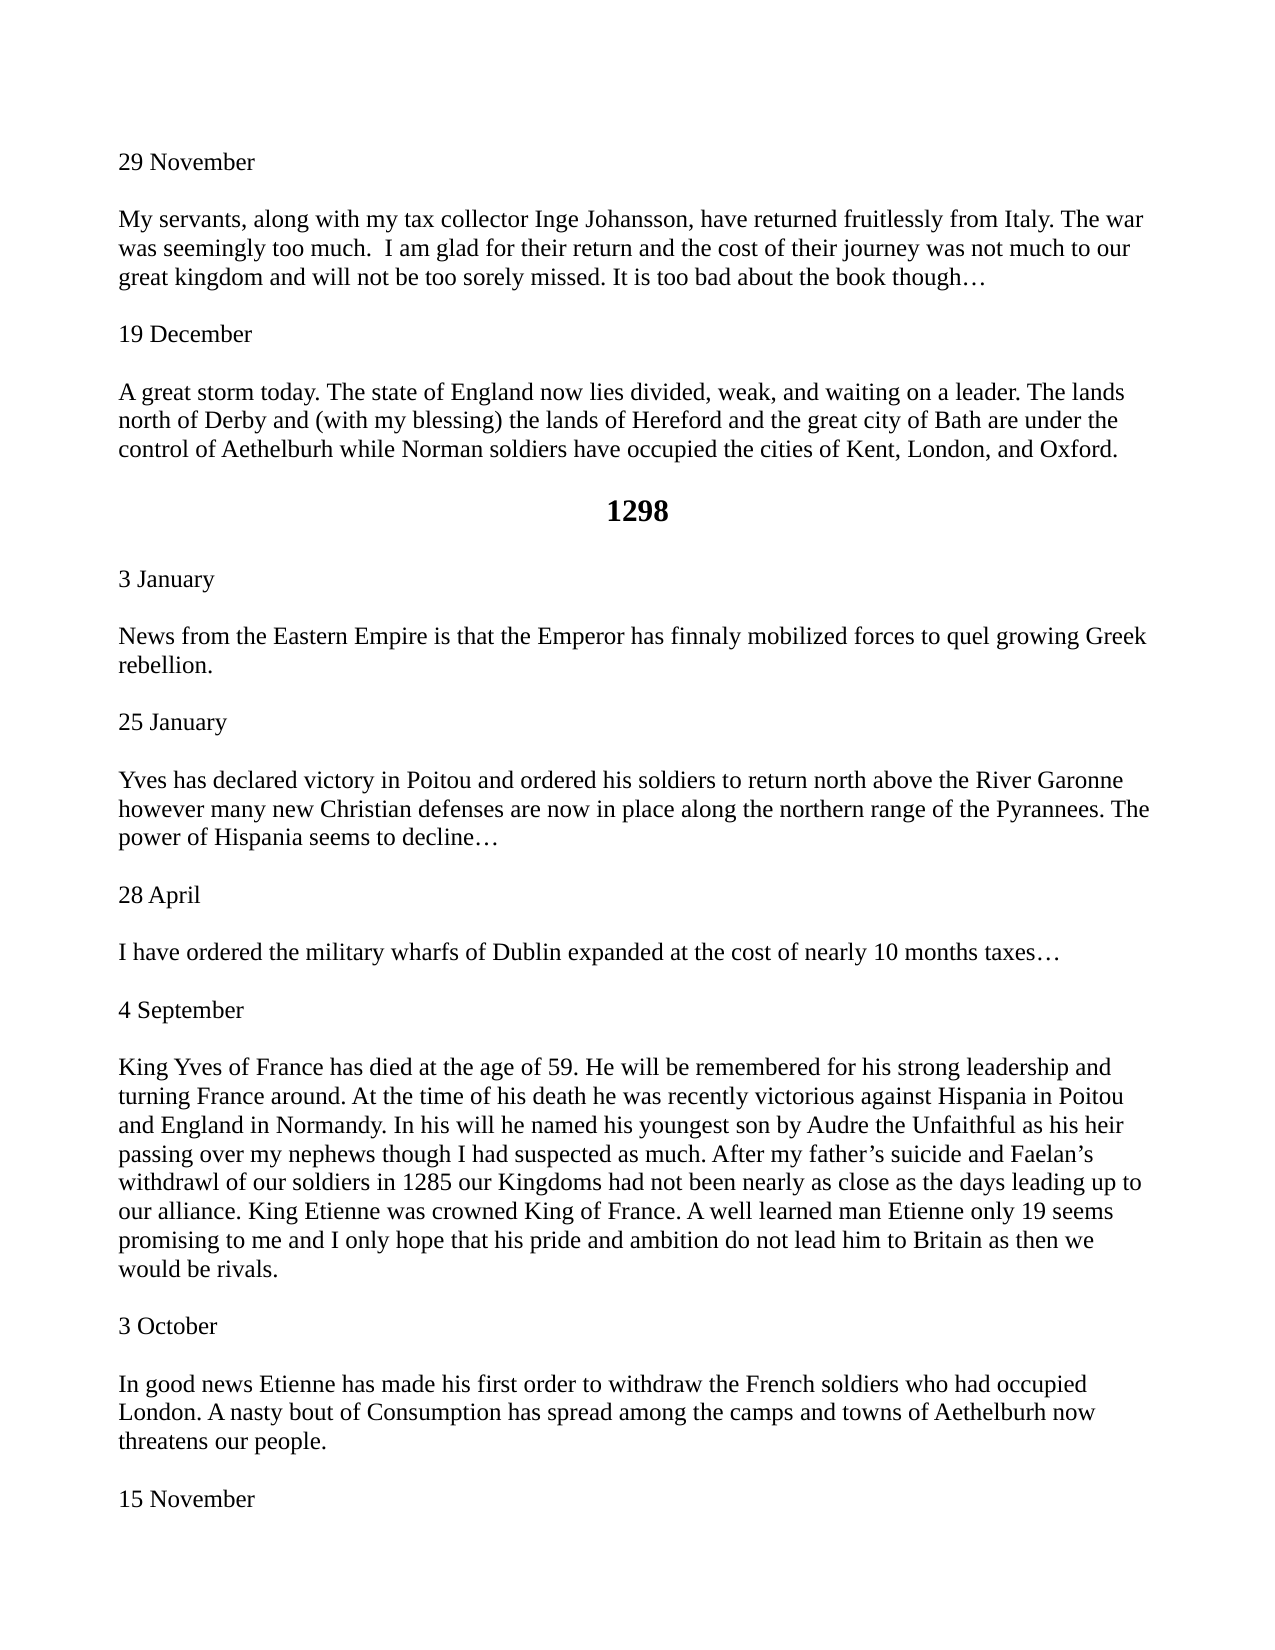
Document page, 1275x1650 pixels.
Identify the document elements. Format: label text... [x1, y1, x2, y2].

text 1298 [118, 492, 1157, 528]
text 28 April [118, 880, 1157, 909]
text 19 December [118, 319, 1157, 348]
text In good news Etienne has made his first order to withdraw the French soldiers who had occupied London. A nasty bout of Consumption has spread among the camps and towns of Aethelburh now threatens our people. [118, 1369, 1157, 1455]
text Yves has declared victory in Poitou and ordered his soldiers to return north above the River Garonne however many new Christian defenses are now in place along the northern range of the Pyrannees. The power of Hispania seems to decline… [118, 765, 1157, 851]
text 25 January [118, 707, 1157, 736]
text 29 November [118, 147, 1157, 176]
text 3 October [118, 1311, 1157, 1340]
text 15 November [118, 1484, 1157, 1512]
text A great storm today. The state of England now lies divided, weak, and waiting on a leader. The lands north of Derby and (with my blessing) the lands of Hereford and the great city of Bath are under the control of Aethelburh while Norman soldiers have occupied the cities of Kent, London, and Oxford. [118, 348, 1157, 463]
text I have ordered the military wharfs of Dublin expanded at the cost of nearly 10 months taxes… [118, 937, 1157, 966]
text News from the Eastern Empire is that the Emperor has finnaly mobilized forces to quel growing Greek rebellion. [118, 621, 1157, 679]
text 3 January [118, 564, 1157, 592]
text King Yves of France has died at the age of 59. He will be remembered for his strong leadership and turning France around. At the time of his death he was recently victorious against Hispania in Poitou and England in Normandy. In his will he named his youngest son by Audre the Unfaithful as his heir passing over my nephews though I had suspected as much. After my father’s suicide and Faelan’s withdrawl of our soldiers in 1285 our Kingdoms had not been nearly as close as the days leading up to our alliance. King Etienne was crowned King of France. A well learned man Etienne only 19 seems promising to me and I only hope that his pride and ambition do not lead him to Britain as then we would be rivals. [118, 1052, 1157, 1282]
text 4 September [118, 995, 1157, 1024]
text My servants, along with my tax collector Inge Johansson, have returned fruitlessly from Italy. The war was seemingly too much. I am glad for their return and the cost of their journey was not much to our great kingdom and will not be too sorely missed. It is too bad about the book though… [118, 204, 1157, 291]
